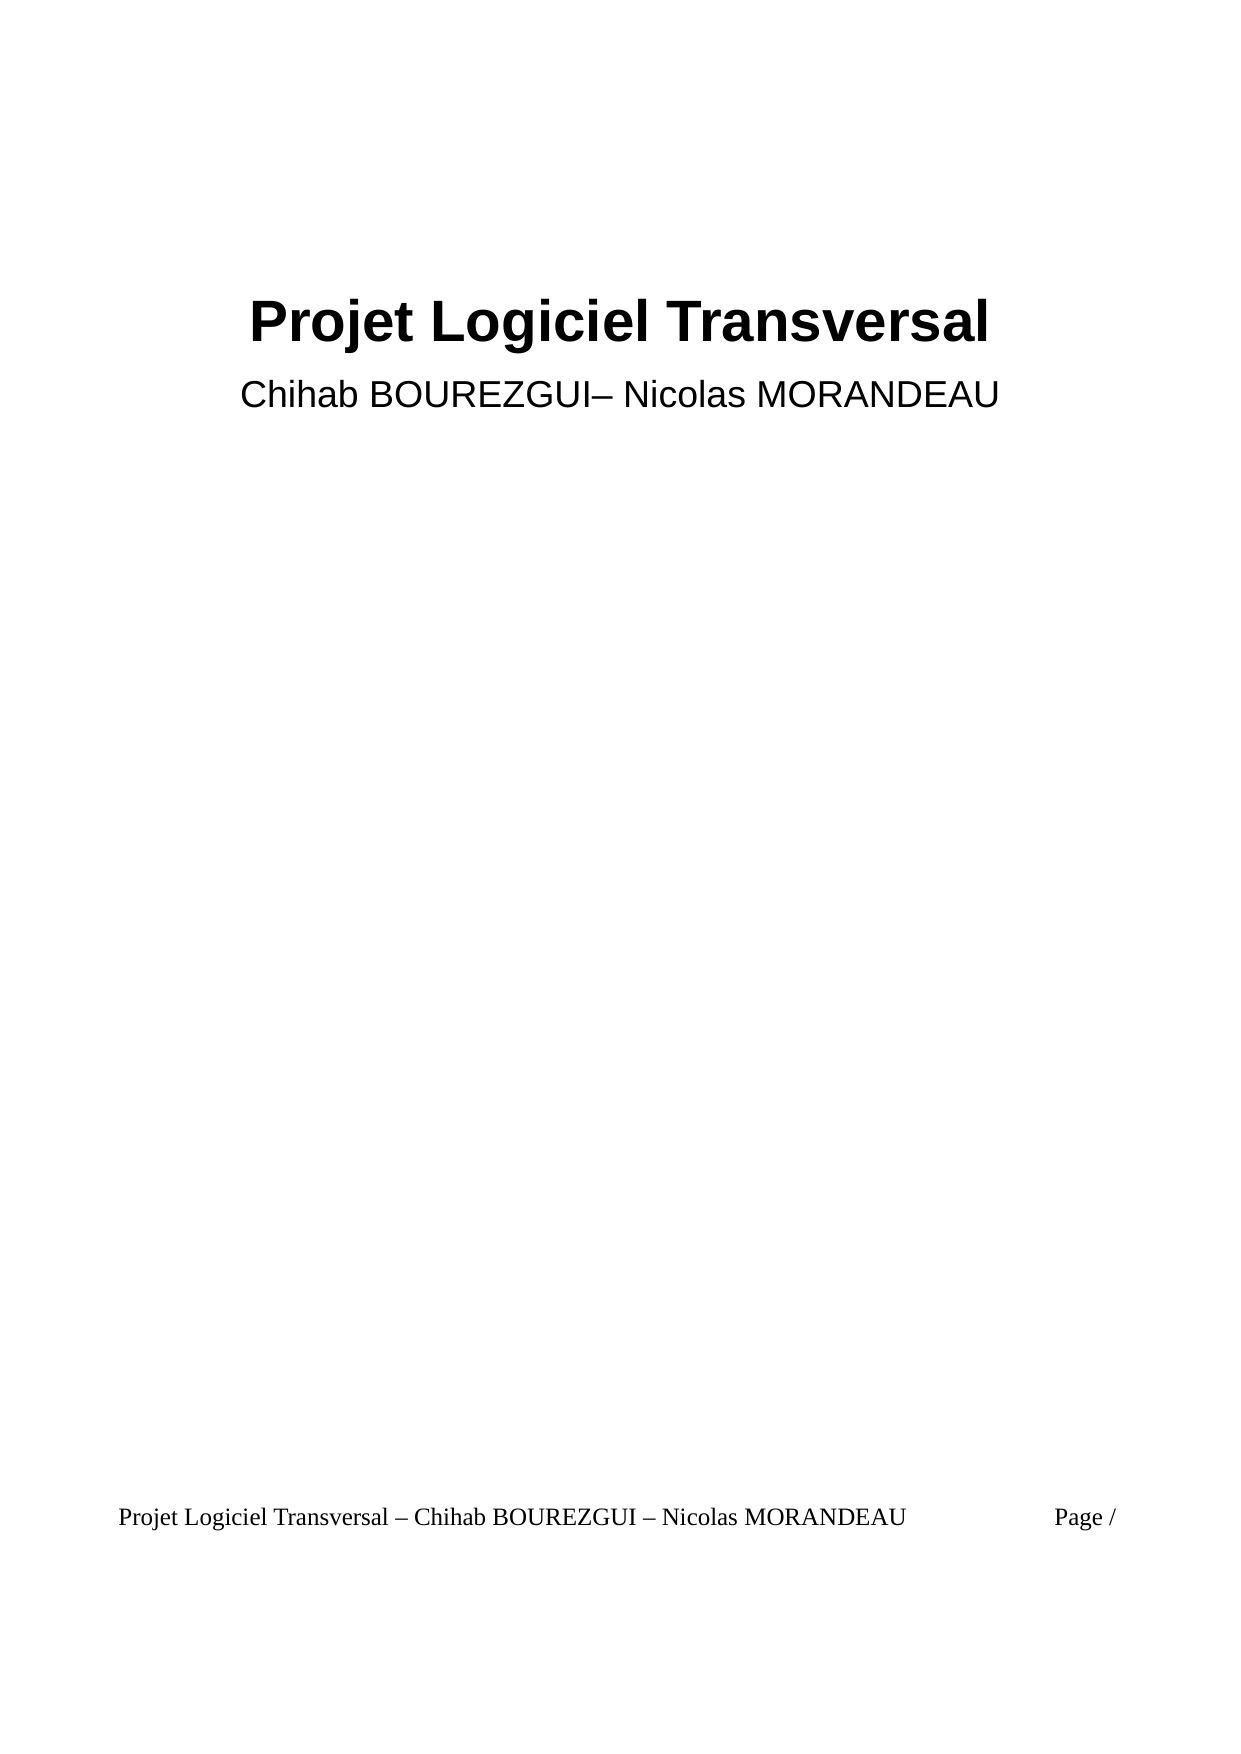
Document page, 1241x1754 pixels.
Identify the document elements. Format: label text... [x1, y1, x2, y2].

text Chihab BOUREZGUI– Nicolas MORANDEAU [118, 373, 1122, 416]
text Projet Logiciel Transversal [118, 287, 1122, 354]
